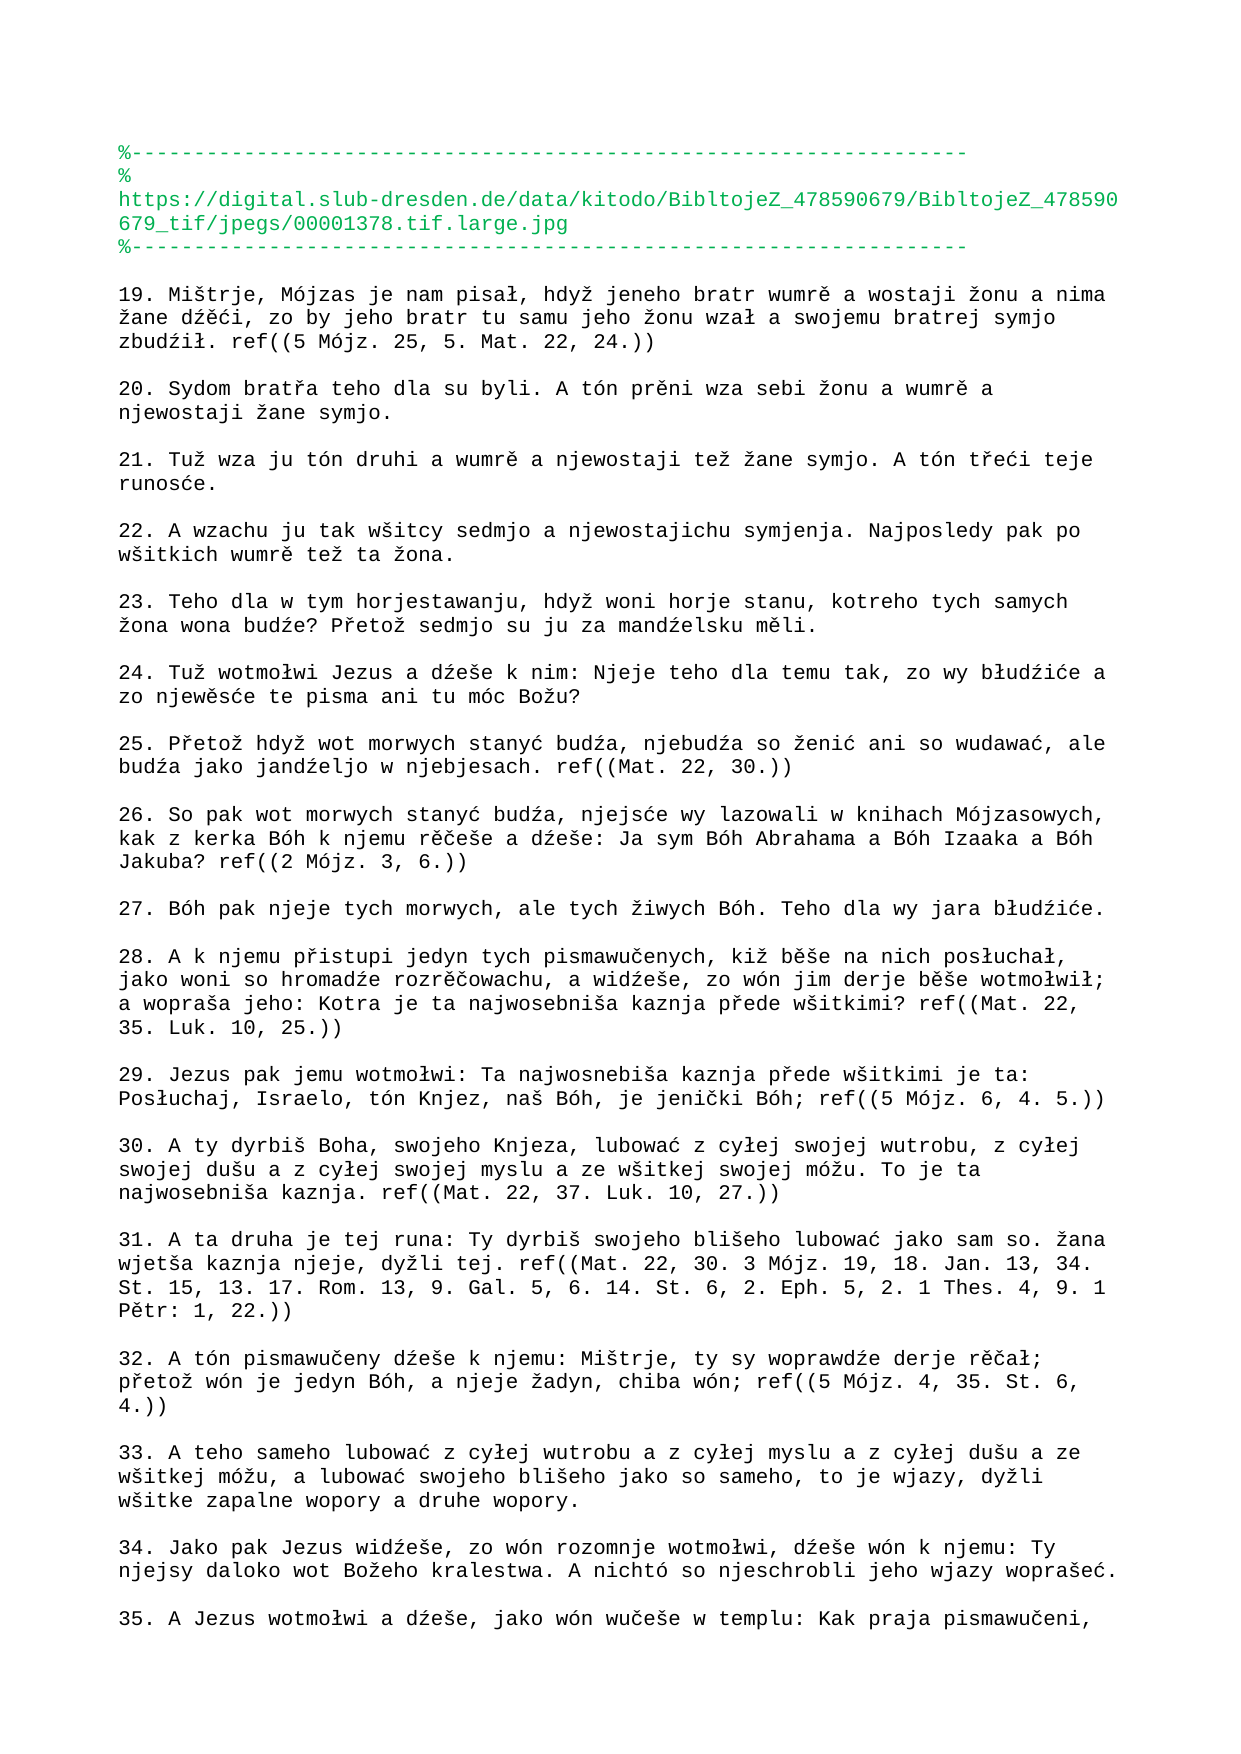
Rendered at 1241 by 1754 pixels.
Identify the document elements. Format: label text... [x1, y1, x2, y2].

text 25. Přetož hdyž wot morwych stanyć budźa, njebudźa so ženić ani so wudawać, ale budźa jako jandźeljo w njebjesach. ref((Mat. 22, 30.)) [118, 733, 1122, 780]
text 24. Tuž wotmołwi Jezus a dźeše k nim: Njeje teho dla temu tak, zo wy błudźiće a zo njewěsće te pisma ani tu móc Božu? [118, 662, 1122, 709]
text 22. A wzachu ju tak wšitcy sedmjo a njewostajichu symjenja. Najposledy pak po wšitkich wumrě tež ta žona. [118, 520, 1122, 567]
text 23. Teho dla w tym horjestawanju, hdyž woni horje stanu, kotreho tych samych žona wona budźe? Přetož sedmjo su ju za mandźelsku měli. [118, 591, 1122, 638]
text 32. A tón pismawučeny dźeše k njemu: Mištrje, ty sy woprawdźe derje rěčał; přetož wón je jedyn Bóh, a njeje žadyn, chiba wón; ref((5 Mójz. 4, 35. St. 6, 4.)) [118, 1348, 1122, 1419]
text 31. A ta druha je tej runa: Ty dyrbiš swojeho blišeho lubować jako sam so. žana wjetša kaznja njeje, dyžli tej. ref((Mat. 22, 30. 3 Mójz. 19, 18. Jan. 13, 34. St. 15, 13. 17. Rom. 13, 9. Gal. 5, 6. 14. St. 6, 2. Eph. 5, 2. 1 Thes. 4, 9. 1 Pětr: 1, 22.)) [118, 1229, 1122, 1324]
text 29. Jezus pak jemu wotmołwi: Ta najwosnebiša kaznja přede wšitkimi je ta: Posłuchaj, Israelo, tón Knjez, naš Bóh, je jenički Bóh; ref((5 Mójz. 6, 4. 5.)) [118, 1064, 1122, 1111]
text 19. Mištrje, Mójzas je nam pisał, hdyž jeneho bratr wumrě a wostaji žonu a nima žane dźěći, zo by jeho bratr tu samu jeho žonu wzał a swojemu bratrej symjo zbudźił. ref((5 Mójz. 25, 5. Mat. 22, 24.)) [118, 284, 1122, 354]
text 27. Bóh pak njeje tych morwych, ale tych žiwych Bóh. Teho dla wy jara błudźiće. [118, 898, 1122, 922]
text 21. Tuž wza ju tón druhi a wumrě a njewostaji tež žane symjo. A tón třeći teje runosće. [118, 449, 1122, 496]
text 30. A ty dyrbiš Boha, swojeho Knjeza, lubować z cyłej swojej wutrobu, z cyłej swojej dušu a z cyłej swojej myslu a ze wšitkej swojej móžu. To je ta najwosebniša kaznja. ref((Mat. 22, 37. Luk. 10, 27.)) [118, 1135, 1122, 1206]
text % https://digital.slub-dresden.de/data/kitodo/BibltojeZ_478590679/BibltojeZ_478590679_tif/jpegs/00001378.tif.large.jpg %------------------------------------------------------------------- [118, 165, 1122, 260]
text 28. A k njemu přistupi jedyn tych pismawučenych, kiž běše na nich posłuchał, jako woni so hromadźe rozrěčowachu, a widźeše, zo wón jim derje běše wotmołwił; a wopraša jeho: Kotra je ta najwosebniša kaznja přede wšitkimi? ref((Mat. 22, 35. Luk. 10, 25.)) [118, 946, 1122, 1040]
text 33. A teho sameho lubować z cyłej wutrobu a z cyłej myslu a z cyłej dušu a ze wšitkej móžu, a lubować swojeho blišeho jako so sameho, to je wjazy, dyžli wšitke zapalne wopory a druhe wopory. [118, 1442, 1122, 1513]
text 26. So pak wot morwych stanyć budźa, njejsće wy lazowali w knihach Mójzasowych, kak z kerka Bóh k njemu rěčeše a dźeše: Ja sym Bóh Abrahama a Bóh Izaaka a Bóh Jakuba? ref((2 Mójz. 3, 6.)) [118, 804, 1122, 875]
text 35. A Jezus wotmołwi a dźeše, jako wón wučeše w templu: Kak praja pismawučeni, [118, 1608, 1122, 1631]
text 34. Jako pak Jezus widźeše, zo wón rozomnje wotmołwi, dźeše wón k njemu: Ty njejsy daloko wot Božeho kralestwa. A nichtó so njeschrobli jeho wjazy woprašeć. [118, 1537, 1122, 1584]
text %------------------------------------------------------------------- [118, 142, 1122, 165]
text 20. Sydom bratřa teho dla su byli. A tón prěni wza sebi žonu a wumrě a njewostaji žane symjo. [118, 378, 1122, 426]
